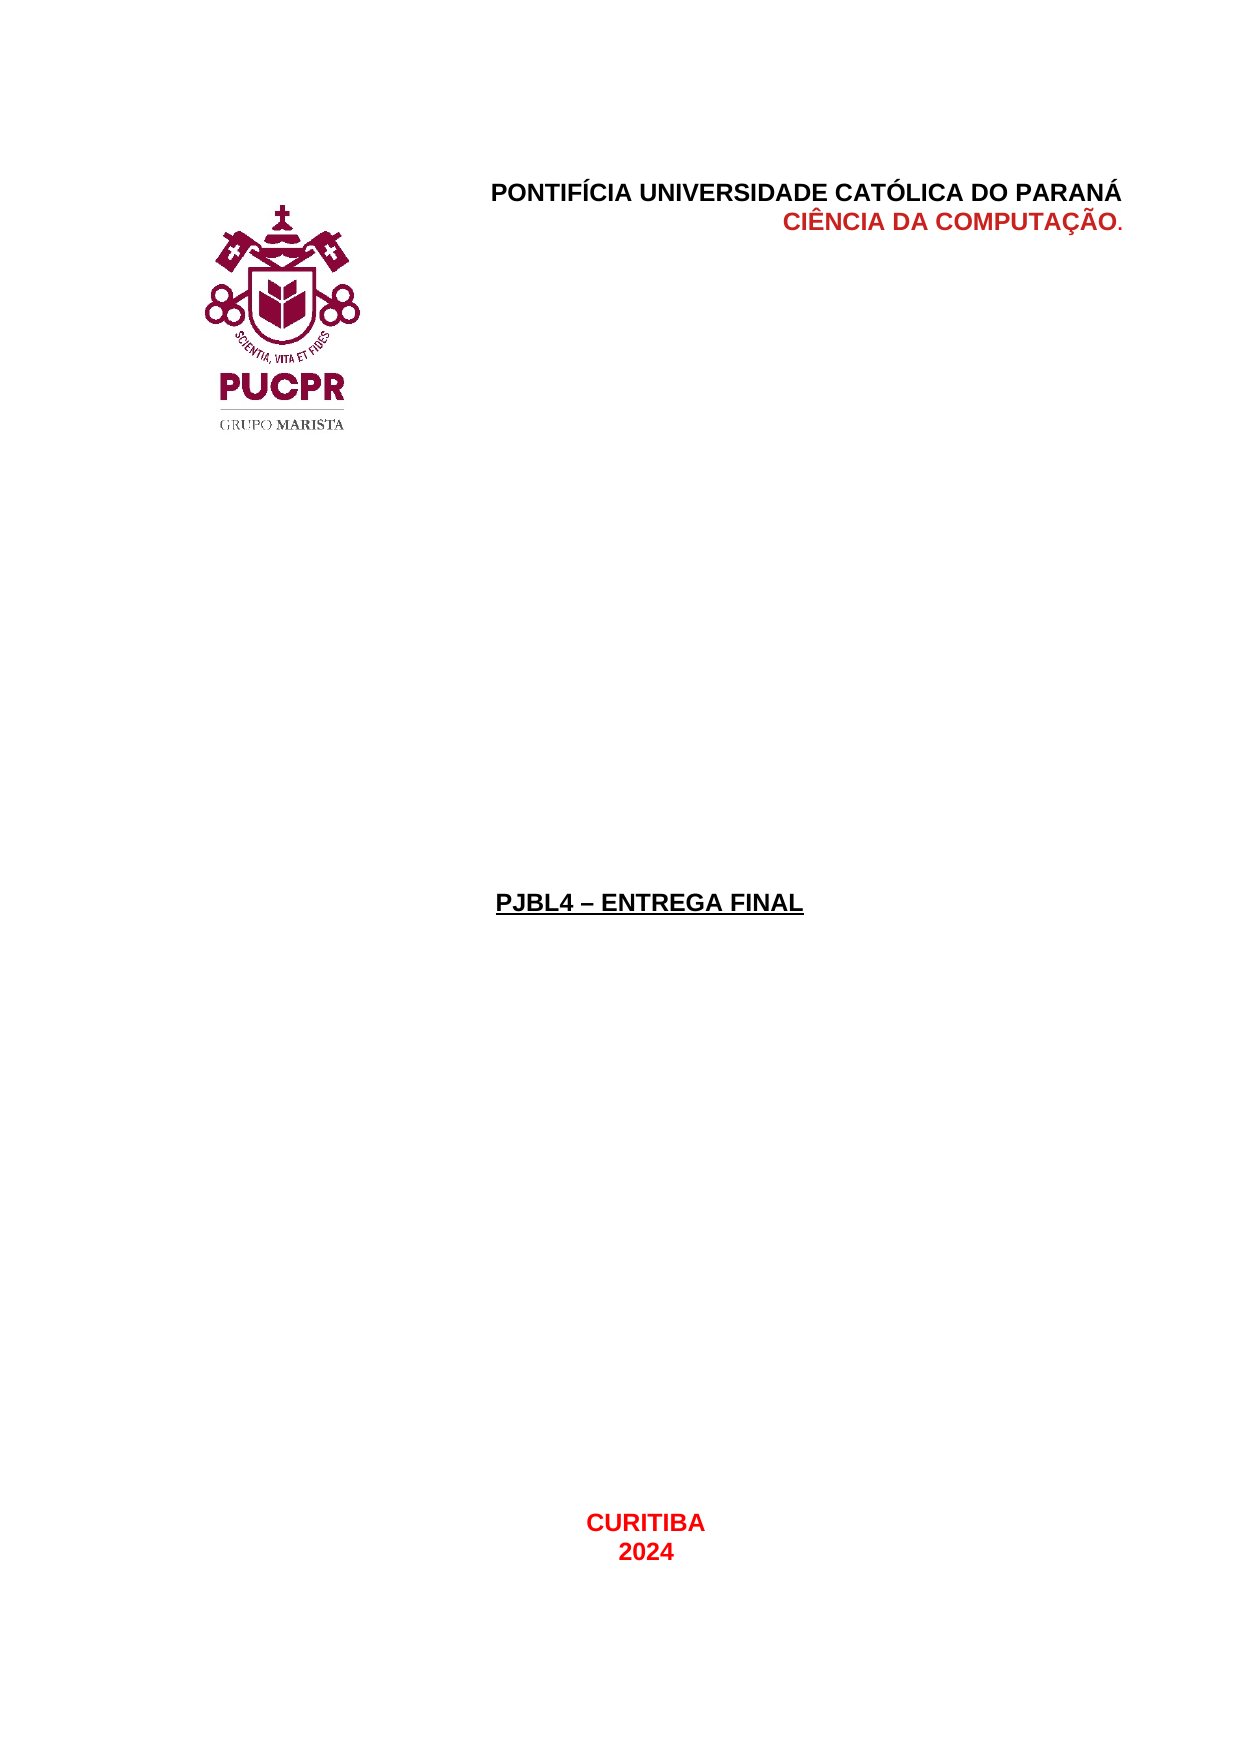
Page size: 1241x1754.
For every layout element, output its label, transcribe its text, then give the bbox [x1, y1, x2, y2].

text CIÊNCIA DA COMPUTAÇÃO. [387, 207, 1122, 236]
picture [177, 177, 371, 457]
text 2024 [398, 1537, 893, 1565]
text PONTIFÍCIA UNIVERSIDADE CATÓLICA DO PARANÁ [387, 178, 1122, 207]
text PJBL4 – ENTREGA FINAL [177, 888, 1122, 917]
text CURITIBA [398, 1508, 893, 1537]
